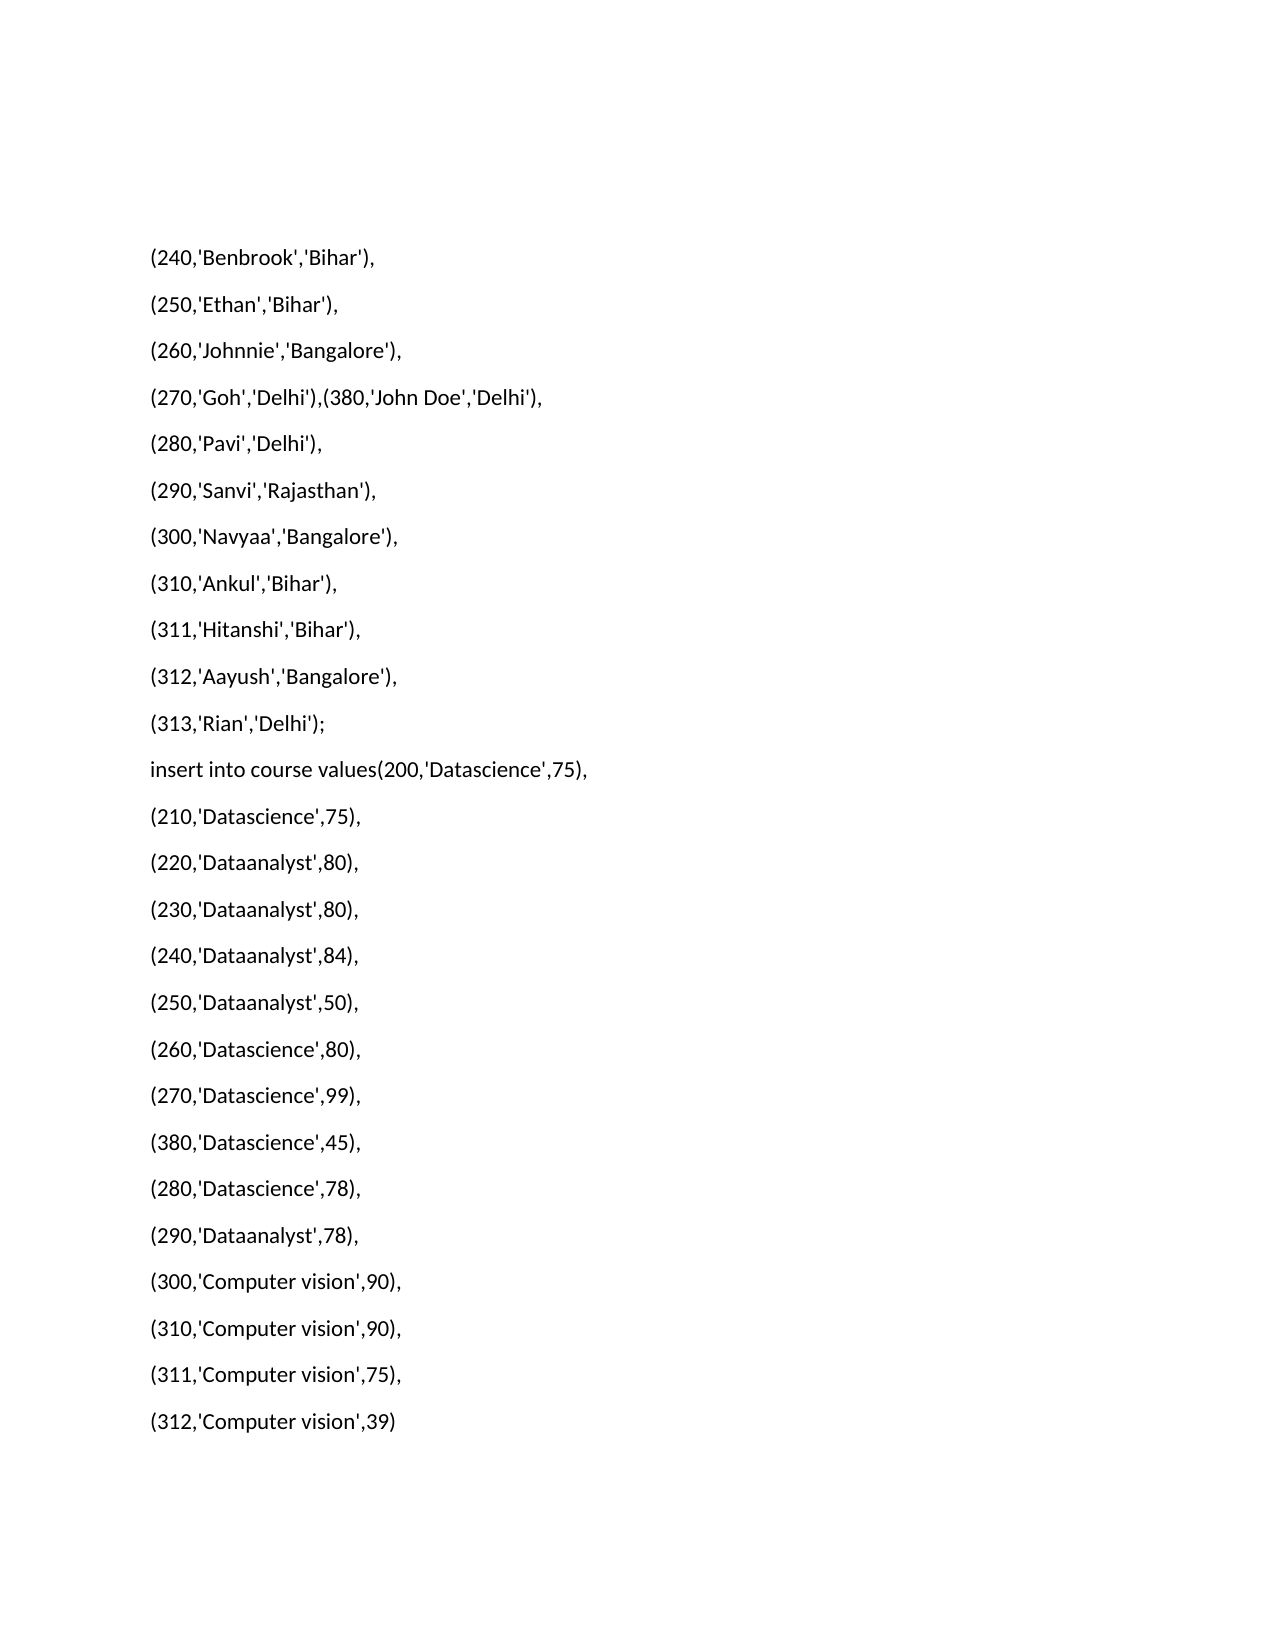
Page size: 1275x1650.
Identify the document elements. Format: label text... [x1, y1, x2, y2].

text (380,'Datascience',45), [150, 1128, 1125, 1156]
text (311,'Hitanshi','Bihar'), [150, 616, 1125, 644]
text (280,'Datascience',78), [150, 1174, 1125, 1202]
text (300,'Navyaa','Bangalore'), [150, 522, 1125, 551]
text (230,'Dataanalyst',80), [150, 895, 1125, 923]
text (260,'Johnnie','Bangalore'), [150, 336, 1125, 364]
text (311,'Computer vision',75), [150, 1361, 1125, 1389]
text (270,'Goh','Delhi'),(380,'John Doe','Delhi'), [150, 383, 1125, 411]
text (240,'Benbrook','Bihar'), [150, 243, 1125, 271]
text (210,'Datascience',75), [150, 802, 1125, 830]
text (300,'Computer vision',90), [150, 1267, 1125, 1296]
text (312,'Aayush','Bangalore'), [150, 662, 1125, 690]
text (312,'Computer vision',39) [150, 1407, 1125, 1435]
text (280,'Pavi','Delhi'), [150, 429, 1125, 457]
text (240,'Dataanalyst',84), [150, 942, 1125, 969]
text (250,'Ethan','Bihar'), [150, 290, 1125, 318]
text (260,'Datascience',80), [150, 1035, 1125, 1063]
text (310,'Ankul','Bihar'), [150, 569, 1125, 597]
text (313,'Rian','Delhi'); [150, 709, 1125, 737]
text (290,'Sanvi','Rajasthan'), [150, 476, 1125, 504]
text insert into course values(200,'Datascience',75), [150, 755, 1125, 783]
text (220,'Dataanalyst',80), [150, 848, 1125, 876]
text (270,'Datascience',99), [150, 1081, 1125, 1109]
text (290,'Dataanalyst',78), [150, 1221, 1125, 1249]
text (310,'Computer vision',90), [150, 1314, 1125, 1342]
text (250,'Dataanalyst',50), [150, 988, 1125, 1016]
